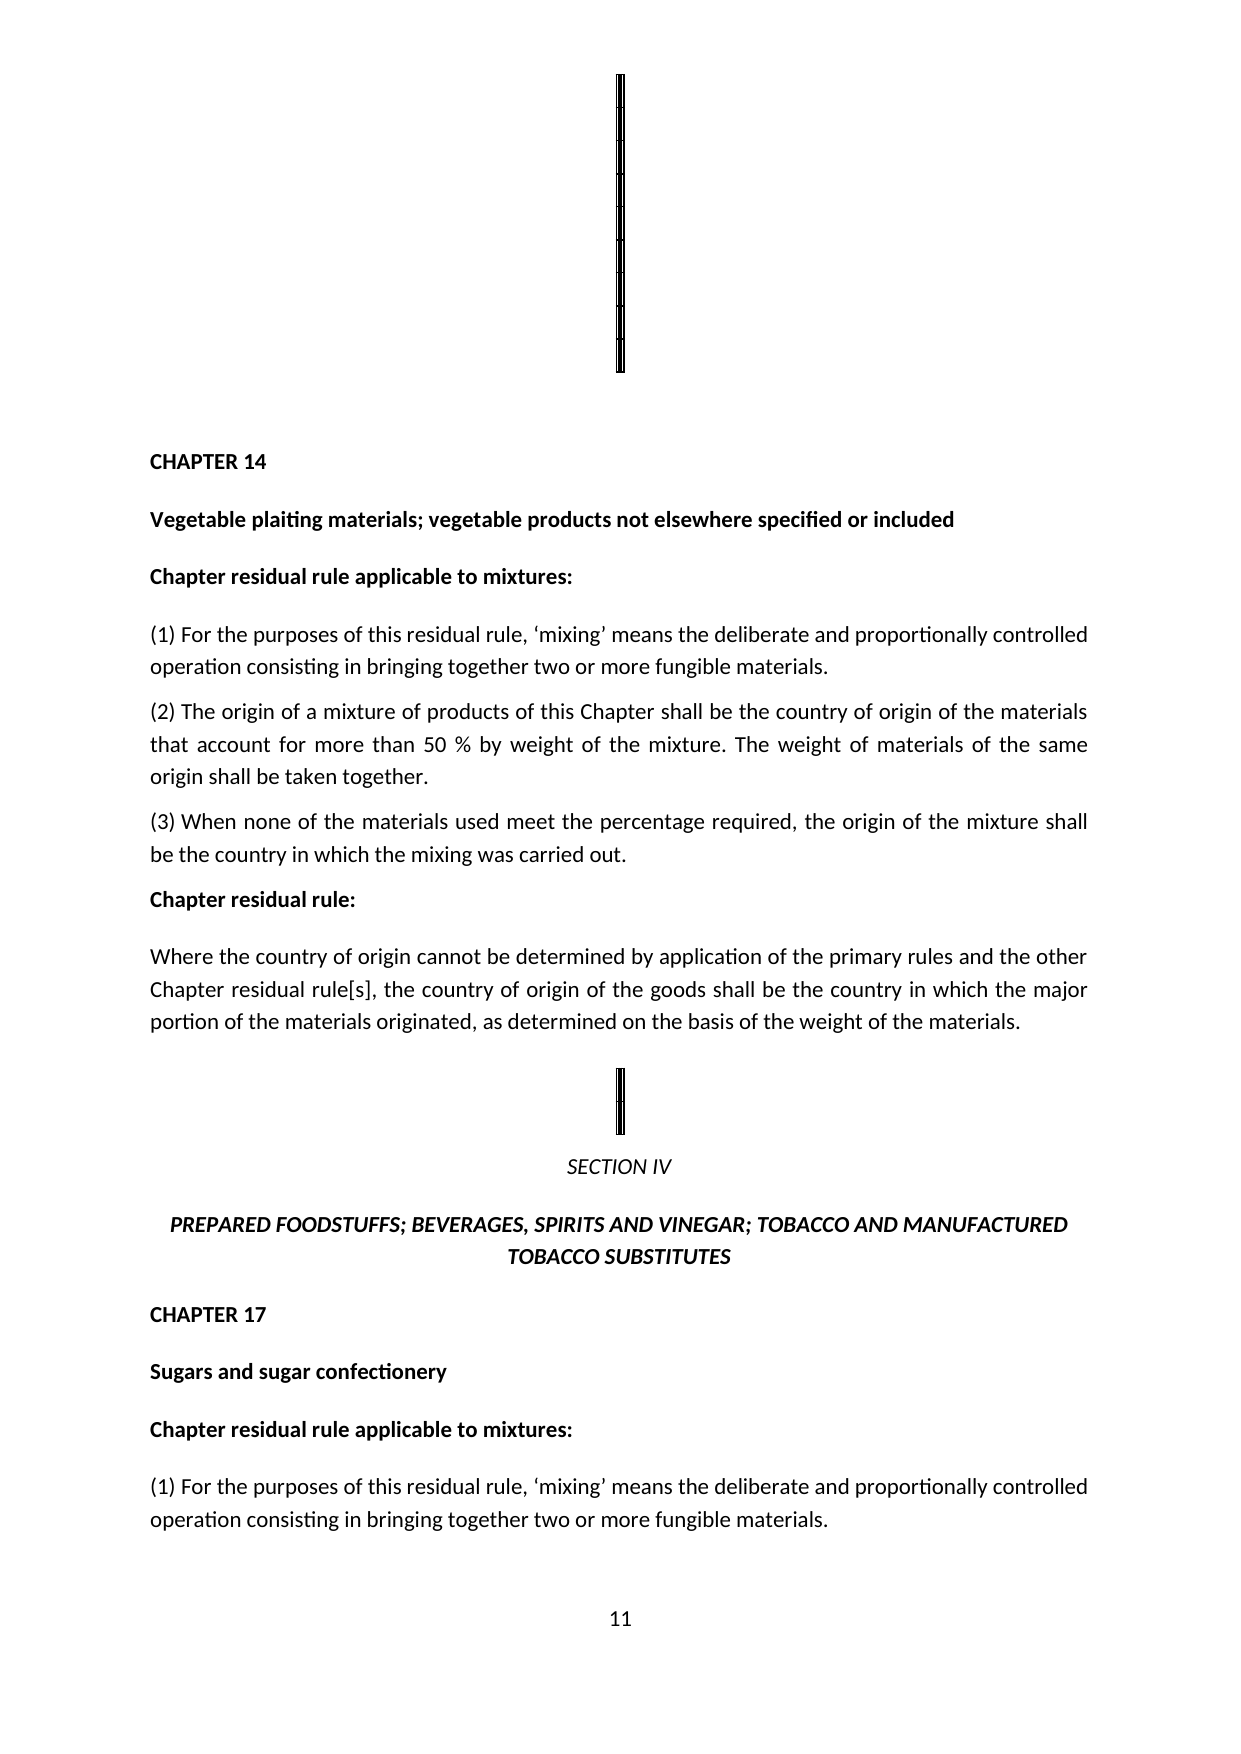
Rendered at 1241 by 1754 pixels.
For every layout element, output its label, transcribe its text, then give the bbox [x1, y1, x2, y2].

title Chapter residual rule applicable to mixtures: [150, 558, 1090, 590]
title Chapter residual rule applicable to mixtures: [150, 1411, 1090, 1443]
title CHAPTER 14 [150, 443, 1090, 475]
title Vegetable plaiting materials; vegetable products not elsewhere specified or included [150, 500, 1090, 533]
title PREPARED FOODSTUFFS; BEVERAGES, SPIRITS AND VINEGAR; TOBACCO AND MANUFACTURED TOBACCO SUBSTITUTES [150, 1206, 1090, 1271]
text (2) The origin of a mixture of products of this Chapter shall be the country of origin of the materials that account for more than 50 % by weight of the mixture. The weight of materials of the same origin shall be taken together. [150, 693, 1090, 790]
text Where the country of origin cannot be determined by application of the primary rules and the other Chapter residual rule[s], the country of origin of the goods shall be the country in which the major portion of the materials originated, as determined on the basis of the weight of the materials. [150, 938, 1090, 1035]
title CHAPTER 17 [150, 1296, 1090, 1328]
text (3) When none of the materials used meet the percentage required, the origin of the mixture shall be the country in which the mixing was carried out. [150, 803, 1090, 868]
title SECTION IV [150, 1148, 1090, 1181]
text (1) For the purposes of this residual rule, ‘mixing’ means the deliberate and proportionally controlled operation consisting in bringing together two or more fungible materials. [150, 1468, 1090, 1533]
title Sugars and sugar confectionery [150, 1353, 1090, 1386]
text (1) For the purposes of this residual rule, ‘mixing’ means the deliberate and proportionally controlled operation consisting in bringing together two or more fungible materials. [150, 615, 1090, 680]
title Chapter residual rule: [150, 880, 1090, 913]
